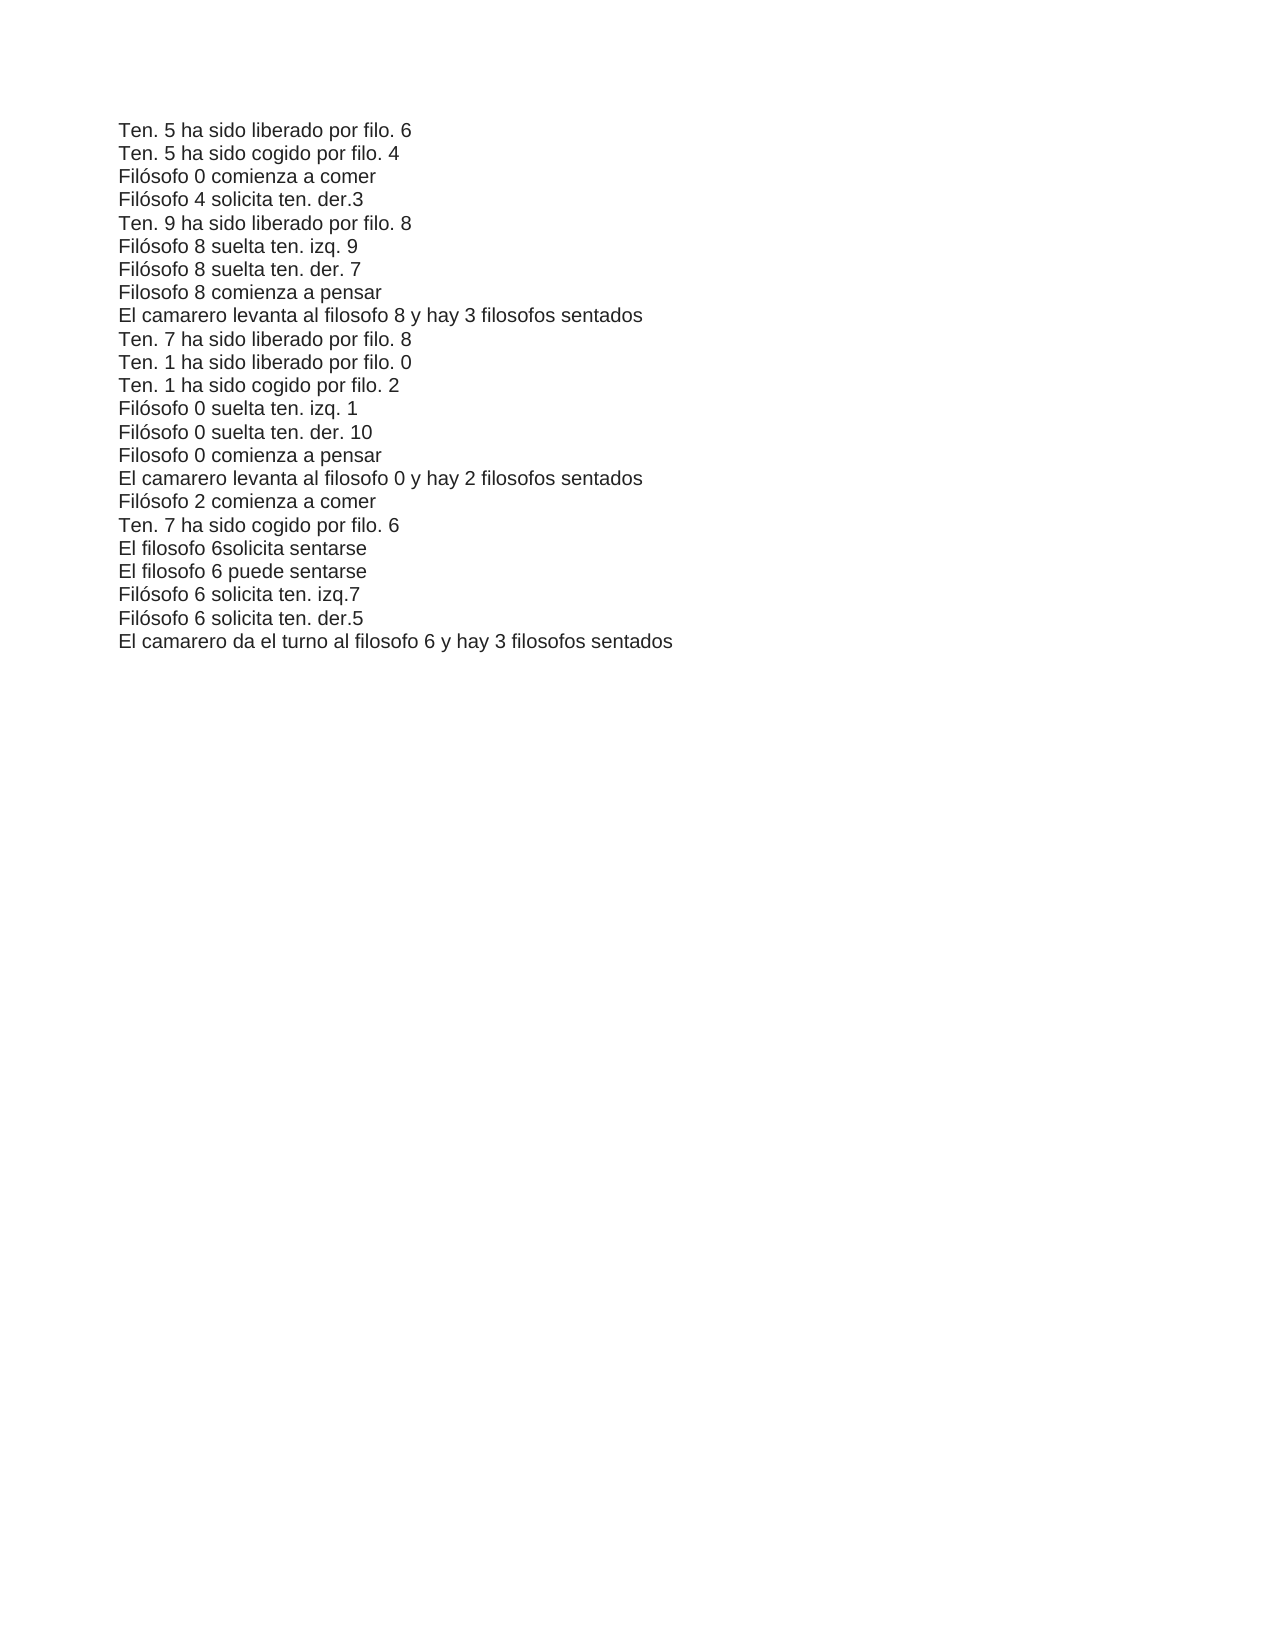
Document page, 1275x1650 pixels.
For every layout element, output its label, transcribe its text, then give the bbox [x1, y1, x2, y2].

text Ten. 5 ha sido cogido por filo. 4 [118, 141, 1157, 164]
text Filósofo 4 solicita ten. der.3 [118, 188, 1157, 211]
text Ten. 1 ha sido cogido por filo. 2 [118, 374, 1157, 397]
text Filósofo 2 comienza a comer [118, 490, 1157, 513]
text Filosofo 8 comienza a pensar [118, 281, 1157, 304]
text El filosofo 6 puede sentarse [118, 559, 1157, 583]
text Filósofo 8 suelta ten. der. 7 [118, 257, 1157, 281]
text Ten. 5 ha sido liberado por filo. 6 [118, 118, 1157, 141]
text Ten. 7 ha sido liberado por filo. 8 [118, 327, 1157, 350]
text El filosofo 6solicita sentarse [118, 536, 1157, 559]
text Filosofo 0 comienza a pensar [118, 443, 1157, 467]
text Ten. 7 ha sido cogido por filo. 6 [118, 513, 1157, 536]
text Filósofo 0 suelta ten. izq. 1 [118, 397, 1157, 420]
text Filósofo 0 comienza a comer [118, 164, 1157, 188]
text El camarero levanta al filosofo 0 y hay 2 filosofos sentados [118, 467, 1157, 490]
text Ten. 1 ha sido liberado por filo. 0 [118, 350, 1157, 374]
text Filósofo 8 suelta ten. izq. 9 [118, 234, 1157, 257]
text Filósofo 0 suelta ten. der. 10 [118, 420, 1157, 443]
text Ten. 9 ha sido liberado por filo. 8 [118, 211, 1157, 234]
text Filósofo 6 solicita ten. izq.7 [118, 583, 1157, 606]
text Filósofo 6 solicita ten. der.5 [118, 606, 1157, 629]
text El camarero levanta al filosofo 8 y hay 3 filosofos sentados [118, 304, 1157, 327]
text El camarero da el turno al filosofo 6 y hay 3 filosofos sentados [118, 629, 1157, 652]
